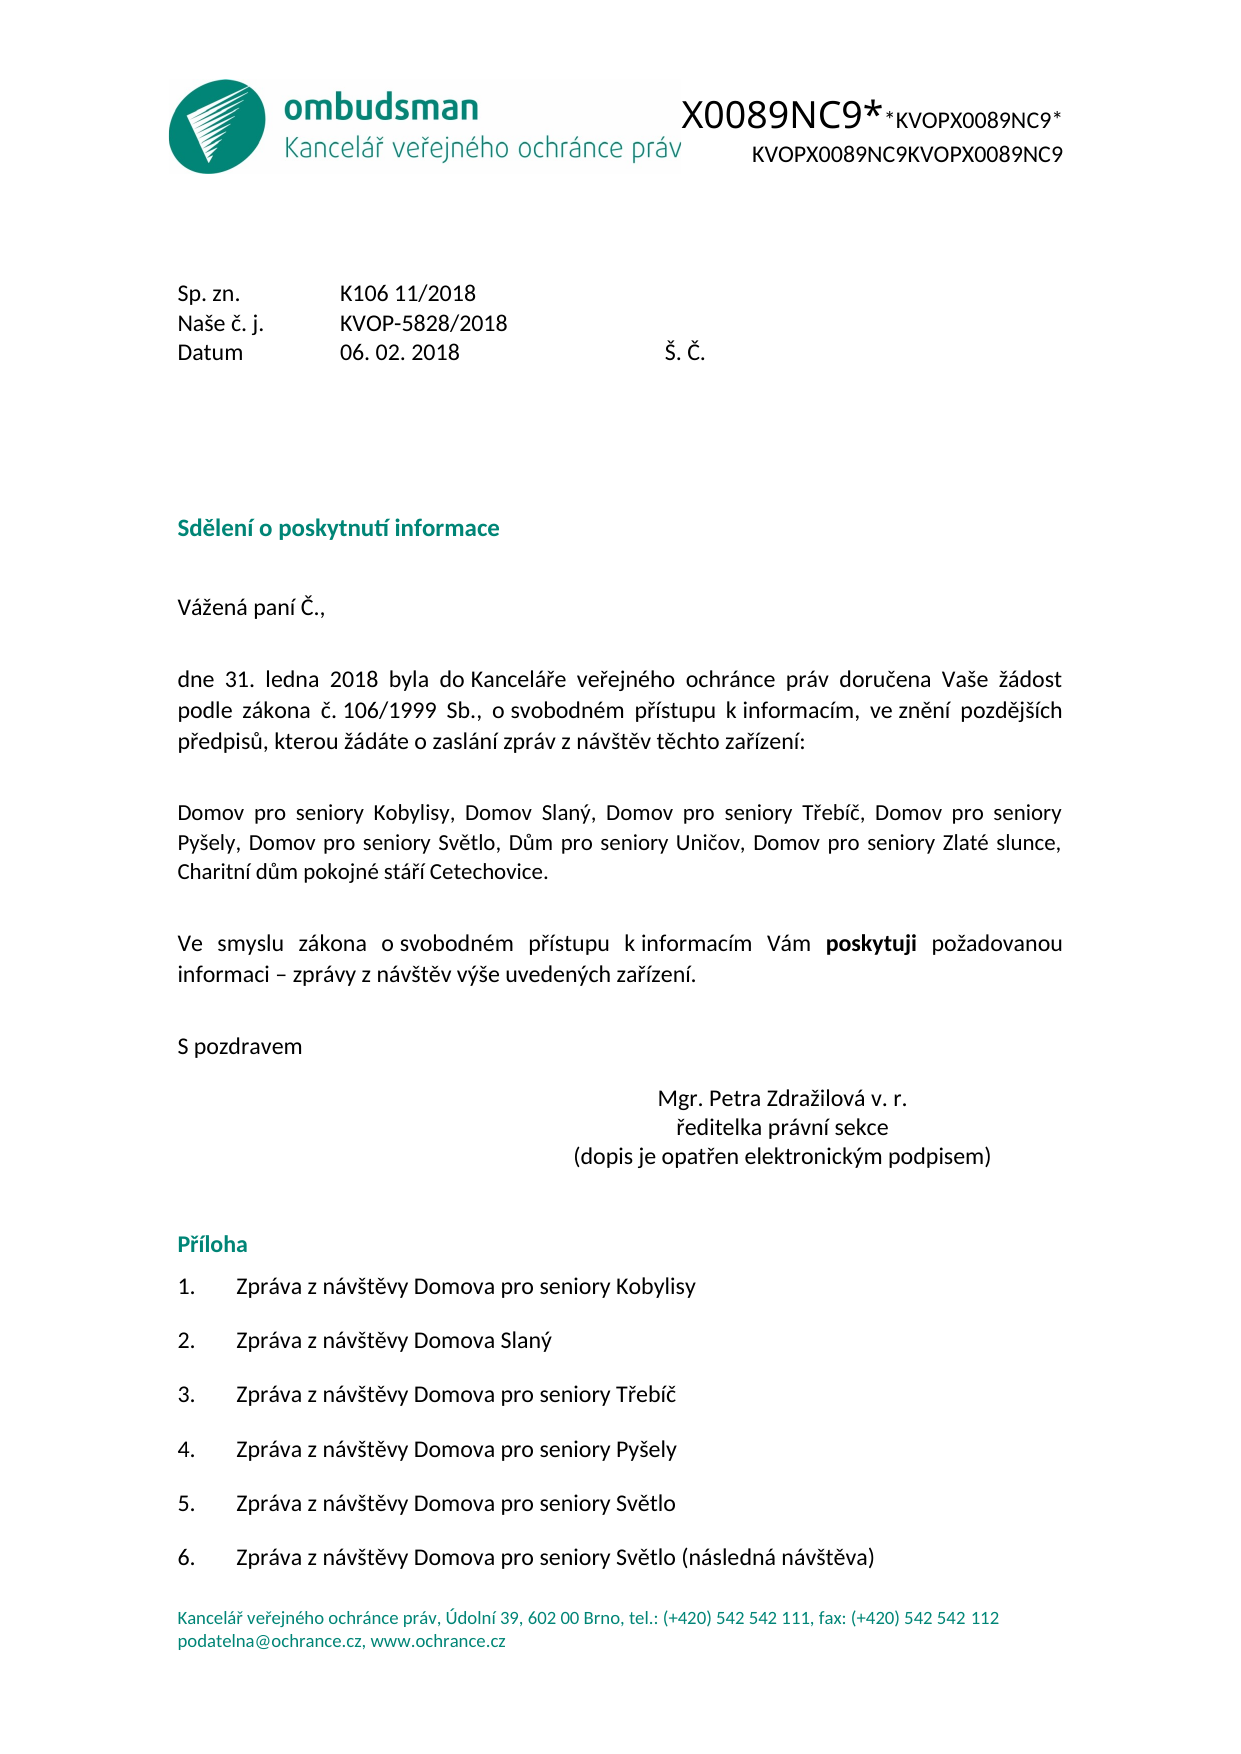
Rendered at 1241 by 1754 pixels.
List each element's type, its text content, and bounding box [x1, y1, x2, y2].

list Zpráva z návštěvy Domova pro seniory Kobylisy [177, 1271, 1063, 1300]
text dne 31. ledna 2018 byla do Kanceláře veřejného ochránce práv doručena Vaše žádost podle zákona č. 106/1999 Sb., o svobodném přístupu k informacím, ve znění pozdějších předpisů, kterou žádáte o zaslání zpráv z návštěv těchto zařízení: [177, 664, 1063, 755]
text Vážená paní Č., [177, 592, 1063, 621]
text S pozdravem [177, 1031, 1063, 1060]
subtitle Sdělení o poskytnutí informace [177, 513, 1063, 543]
list Zpráva z návštěvy Domova pro seniory Světlo (následná návštěva) [177, 1542, 1063, 1571]
list Zpráva z návštěvy Domova pro seniory Pyšely [177, 1434, 1063, 1463]
list Zpráva z návštěvy Domova pro seniory Světlo [177, 1488, 1063, 1517]
table_header Š. Č. [665, 220, 1085, 513]
list Zpráva z návštěvy Domova Slaný [177, 1325, 1063, 1354]
text Mgr. Petra Zdražilová v. r. [502, 1083, 1063, 1112]
table_header K106 11/2018 KVOP-5828/2018 06. 02. 2018 [340, 220, 664, 513]
text Příloha [177, 1229, 1063, 1258]
list Zpráva z návštěvy Domova pro seniory Třebíč [177, 1379, 1063, 1409]
text Ve smyslu zákona o svobodném přístupu k informacím Vám poskytuji požadovanou informaci – zprávy z návštěv výše uvedených zařízení. [177, 928, 1063, 988]
text ředitelka právní sekce [502, 1112, 1063, 1141]
table_header Sp. zn. Naše č. j. Datum [177, 220, 340, 513]
text Domov pro seniory Kobylisy, Domov Slaný, Domov pro seniory Třebíč, Domov pro seniory Pyšely, Domov pro seniory Světlo, Dům pro seniory Uničov, Domov pro seniory Zlaté slunce, Charitní dům pokojné stáří Cetechovice. [177, 798, 1063, 885]
text (dopis je opatřen elektronickým podpisem) [502, 1141, 1063, 1171]
